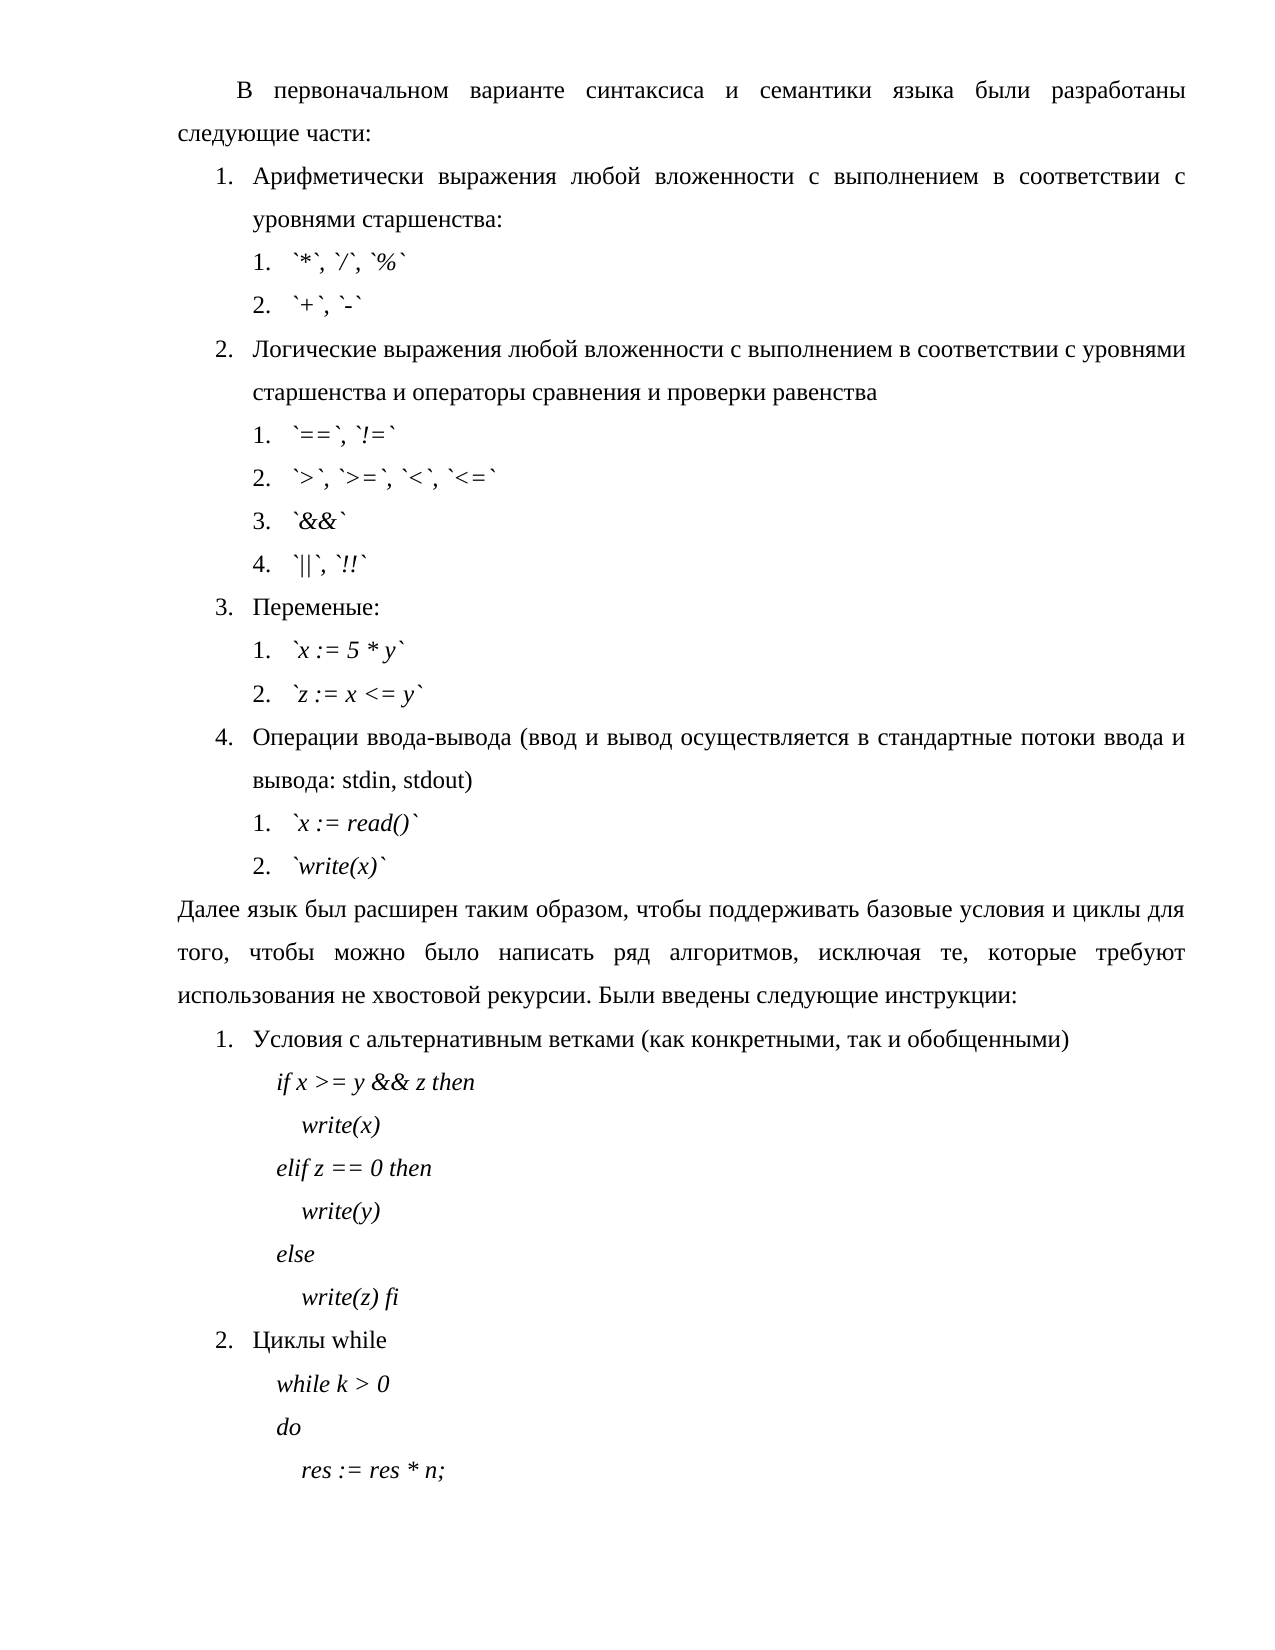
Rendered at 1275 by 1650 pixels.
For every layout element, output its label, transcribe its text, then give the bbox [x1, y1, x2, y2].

list `*`, `/`, `%` [252, 247, 1186, 276]
list `||`, `!!` [252, 549, 1186, 578]
list `==`, `!=` [252, 420, 1186, 449]
list Арифметически выражения любой вложенности с выполнением в соответствии с уровнями старшенства: [215, 161, 1186, 233]
text В первоначальном варианте синтаксиса и семантики языка были разработаны следующие части: [177, 75, 1186, 147]
list `>`, `>=`, `<`, `<=` [252, 463, 1186, 492]
text if x >= y && z then [251, 1067, 1186, 1096]
list Переменые: [215, 592, 1186, 621]
list `&&` [252, 506, 1186, 535]
text write(x) [251, 1110, 1186, 1139]
text else [251, 1239, 1186, 1268]
text elif z == 0 then [251, 1153, 1186, 1182]
list `x := 5 * y` [252, 636, 1186, 664]
list `z := x <= y` [252, 679, 1186, 707]
list Условия с альтернативным ветками (как конкретными, так и обобщенными) [215, 1024, 1186, 1052]
text while k > 0 [251, 1369, 1186, 1397]
list Циклы while [215, 1326, 1186, 1354]
list Логические выражения любой вложенности с выполнением в соответствии с уровнями старшенства и операторы сравнения и проверки равенства [215, 334, 1186, 406]
list `x := read()` [252, 808, 1186, 837]
text do [251, 1412, 1186, 1441]
text write(y) [251, 1196, 1186, 1225]
list `+`, `-` [252, 291, 1186, 319]
text Далее язык был расширен таким образом, чтобы поддерживать базовые условия и циклы для того, чтобы можно было написать ряд алгоритмов, исключая те, которые требуют использования не хвостовой рекурсии. Были введены следующие инструкции: [177, 894, 1186, 1009]
text res := res * n; [251, 1455, 1186, 1484]
list Операции ввода-вывода (ввод и вывод осуществляется в стандартные потоки ввода и вывода: stdin, stdout) [215, 722, 1186, 794]
list `write(x)` [252, 851, 1186, 880]
text write(z) fi [251, 1282, 1186, 1311]
